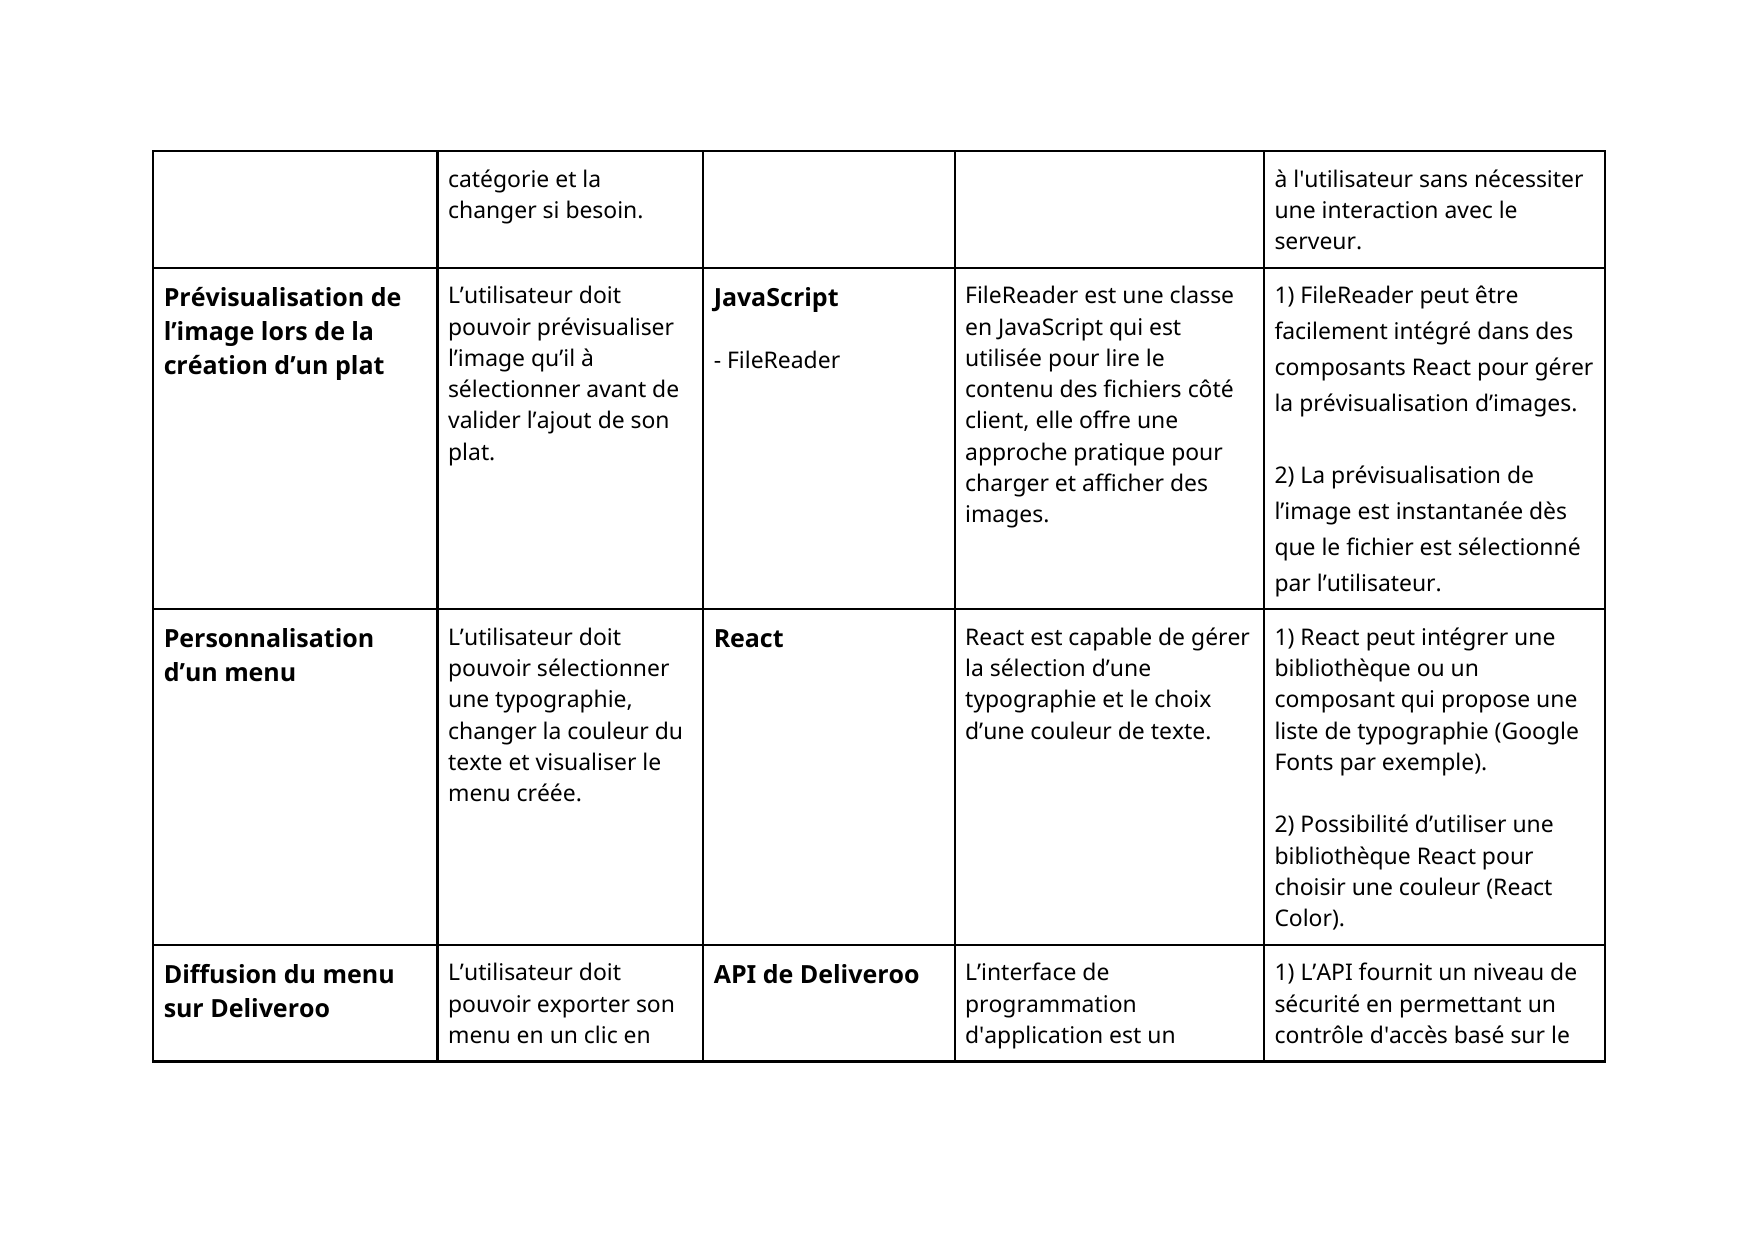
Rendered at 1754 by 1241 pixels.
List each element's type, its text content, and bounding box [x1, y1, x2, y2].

table_cell React est capable de gérer la sélection d’une typographie et le choix d’une couleur de texte. [956, 610, 1263, 944]
table_cell React [704, 610, 954, 944]
table_cell FileReader est une classe en JavaScript qui est utilisée pour lire le contenu des fichiers côté client, elle offre une approche pratique pour charger et afficher des images. [956, 269, 1263, 608]
table_cell L’utilisateur doit pouvoir exporter son menu en un clic en [439, 946, 702, 1060]
table_cell L’utilisateur doit pouvoir prévisualiser l’image qu’il à sélectionner avant de valider l’ajout de son plat. [439, 269, 702, 608]
table_cell 1) React peut intégrer une bibliothèque ou un composant qui propose une liste de typographie (Google Fonts par exemple). 2) Possibilité d’utiliser une bibliothèque React pour choisir une couleur (React Color). [1265, 610, 1604, 944]
table_cell [956, 152, 1263, 267]
table_cell Prévisualisation de l’image lors de la création d’un plat [154, 269, 436, 608]
table_cell API de Deliveroo [704, 946, 954, 1060]
table_cell 1) L’API fournit un niveau de sécurité en permettant un contrôle d'accès basé sur le [1265, 946, 1604, 1060]
table_cell Personnalisation d’un menu [154, 610, 436, 944]
table_cell L’utilisateur doit pouvoir sélectionner une typographie, changer la couleur du texte et visualiser le menu créée. [439, 610, 702, 944]
table_cell 1) FileReader peut être facilement intégré dans des composants React pour gérer la prévisualisation d’images. 2) La prévisualisation de l’image est instantanée dès que le fichier est sélectionné par l’utilisateur. [1265, 269, 1604, 608]
table_cell JavaScript - FileReader [704, 269, 954, 608]
table_cell L’interface de programmation d'application est un [956, 946, 1263, 1060]
table_cell catégorie et la changer si besoin. [439, 152, 702, 267]
table_cell à l'utilisateur sans nécessiter une interaction avec le serveur. [1265, 152, 1604, 267]
table_cell [154, 152, 436, 267]
table_cell [704, 152, 954, 267]
table_cell Diffusion du menu sur Deliveroo [154, 946, 436, 1060]
